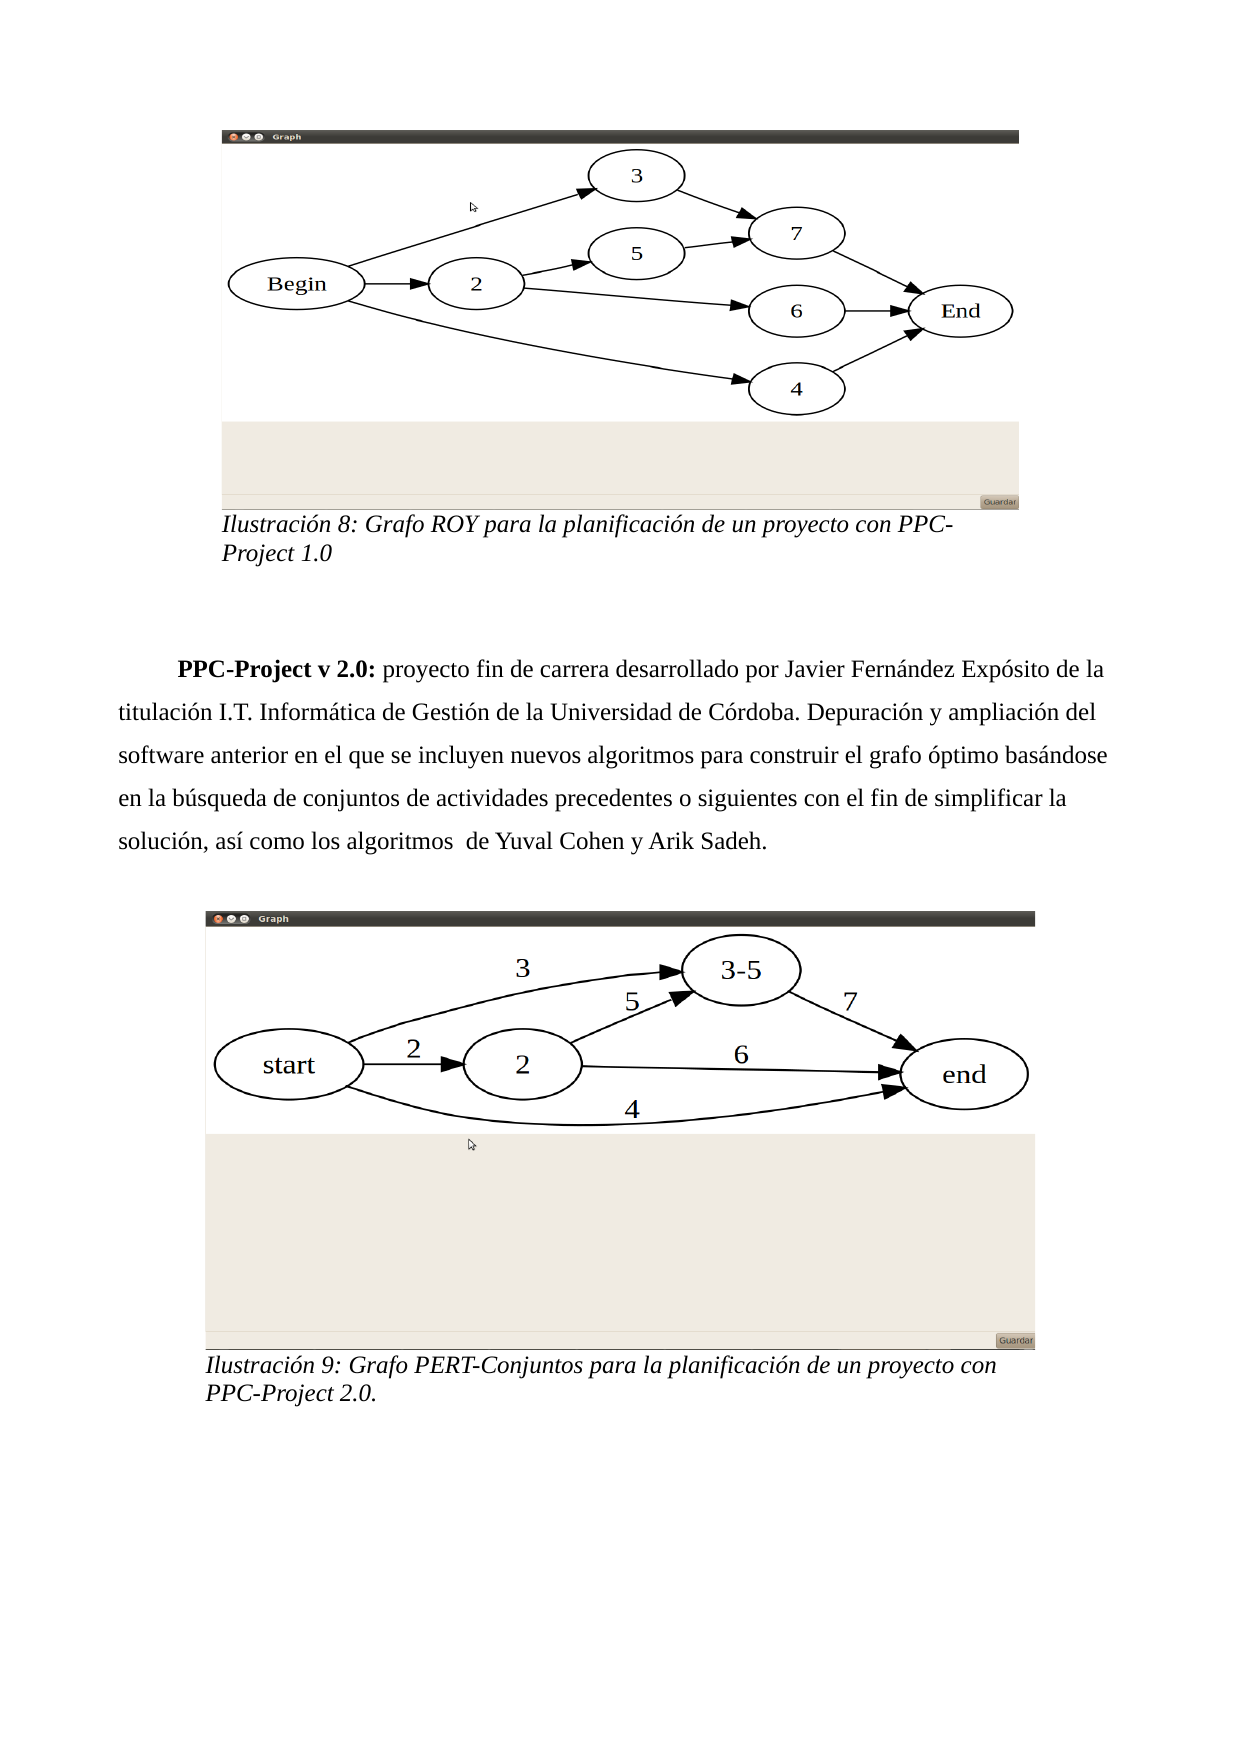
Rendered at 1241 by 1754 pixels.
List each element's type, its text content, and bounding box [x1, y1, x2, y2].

picture [205, 911, 1036, 1350]
text Ilustración 8: Grafo ROY para la planificación de un proyecto con PPC-Project 1.0 [222, 510, 1018, 567]
text PPC-Project v 2.0: proyecto fin de carrera desarrollado por Javier Fernández Expósito de la titulación I.T. Informática de Gestión de la Universidad de Córdoba. Depuración y ampliación del software anterior en el que se incluyen nuevos algoritmos para construir el grafo óptimo basándose en la búsqueda de conjuntos de actividades precedentes o siguientes con el fin de simplificar la solución, así como los algoritmos de Yuval Cohen y Arik Sadeh. [118, 654, 1122, 855]
picture [221, 130, 1019, 510]
text Ilustración 9: Grafo PERT-Conjuntos para la planificación de un proyecto con PPC-Project 2.0. [205, 1350, 1035, 1407]
